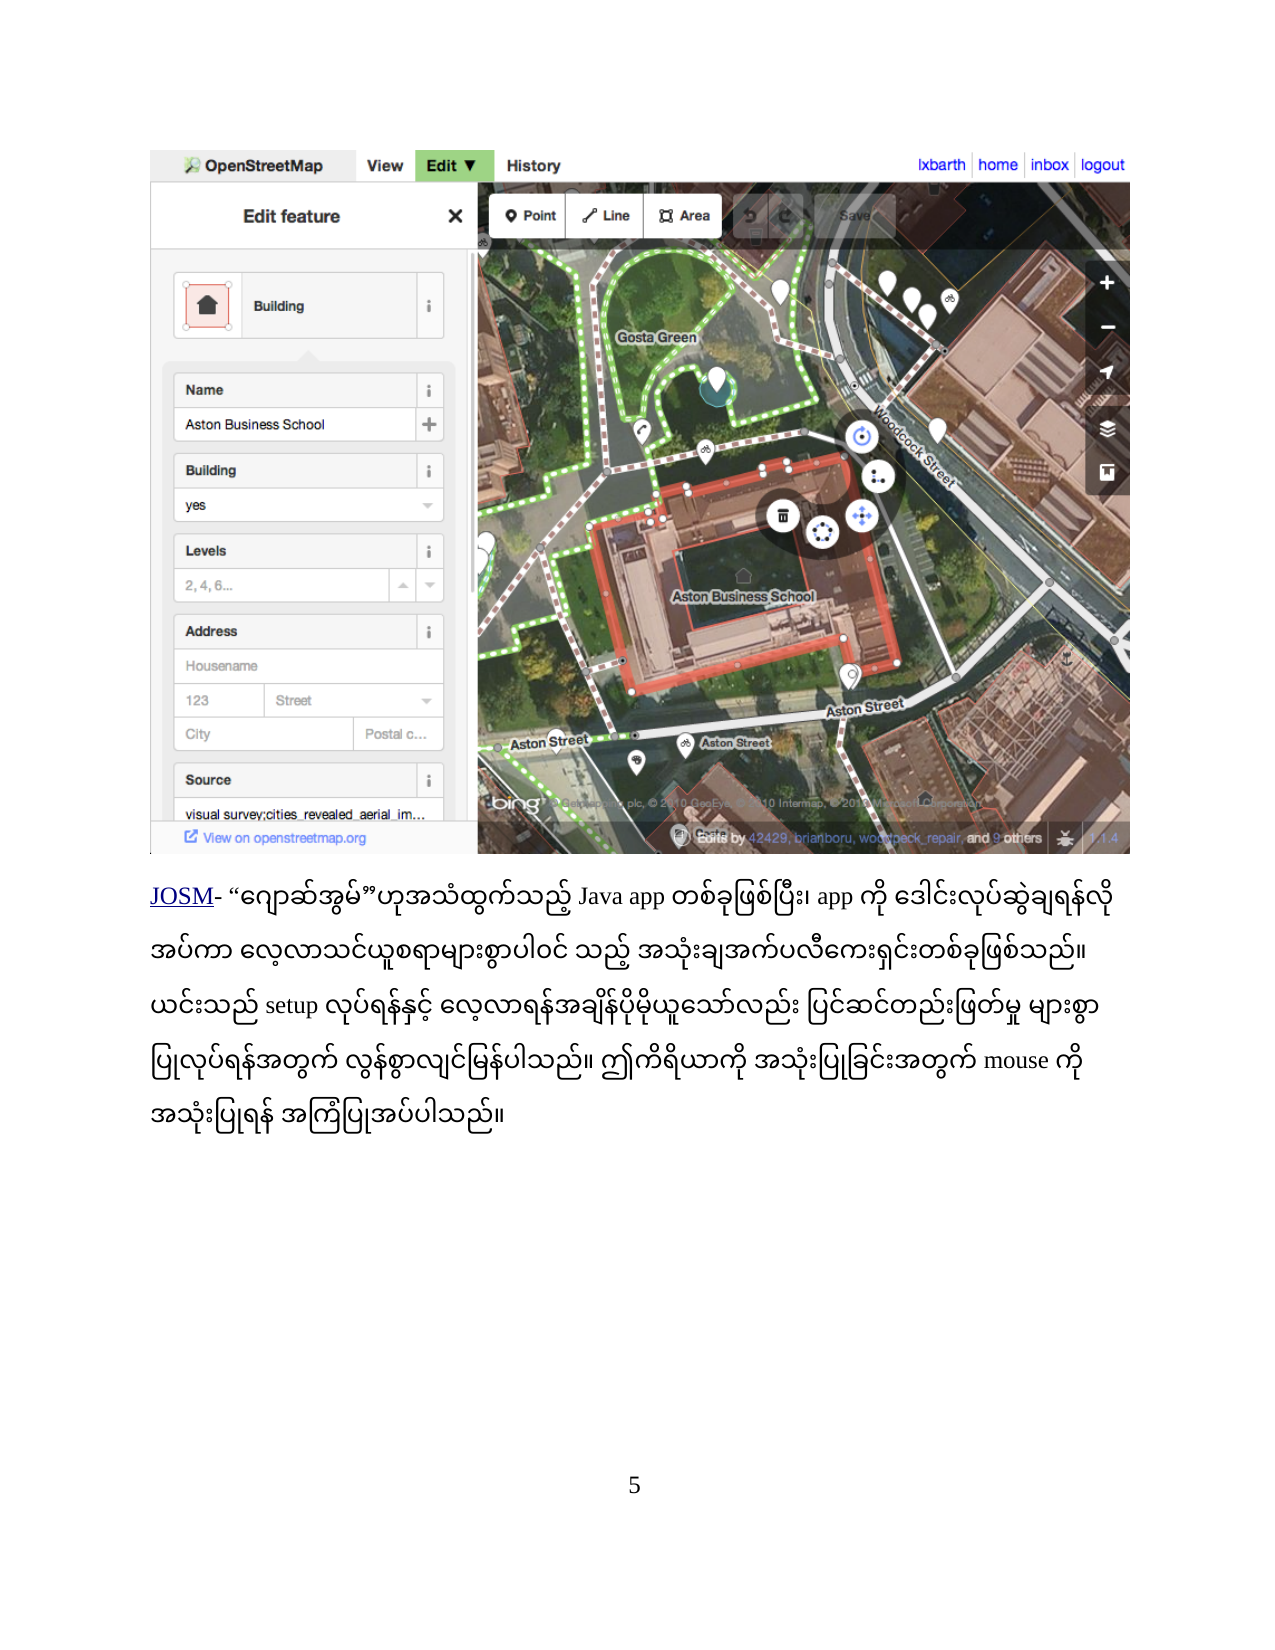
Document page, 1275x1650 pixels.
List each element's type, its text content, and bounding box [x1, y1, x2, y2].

picture [150, 150, 1130, 854]
text JOSM- “ဂျောဆ်အွမ်”ဟုအသံထွက်သည့် Java app တစ်ခုဖြစ်ပြီး၊ app ကို ဒေါင်းလုပ်ဆွဲချရန်လိုအပ်ကာ လေ့လာသင်ယူစရာများစွာပါ၀င် သည့် အသုံးချအက်ပလီကေးရှင်းတစ်ခုဖြစ်သည်။ ယင်းသည် setup လုပ်ရန်နှင့် လေ့လာရန်အချိန်ပိုမိုယူသော်လည်း ပြင်ဆင်တည်းဖြတ်မှု များစွာပြုလုပ်ရန်အတွက် လွန်စွာလျင်မြန်ပါသည်။ ဤကိရိယာကို အသုံးပြုခြင်းအတွက် mouse ကို အသုံးပြုရန် အကြံပြုအပ်ပါသည်။ [150, 871, 1125, 1144]
